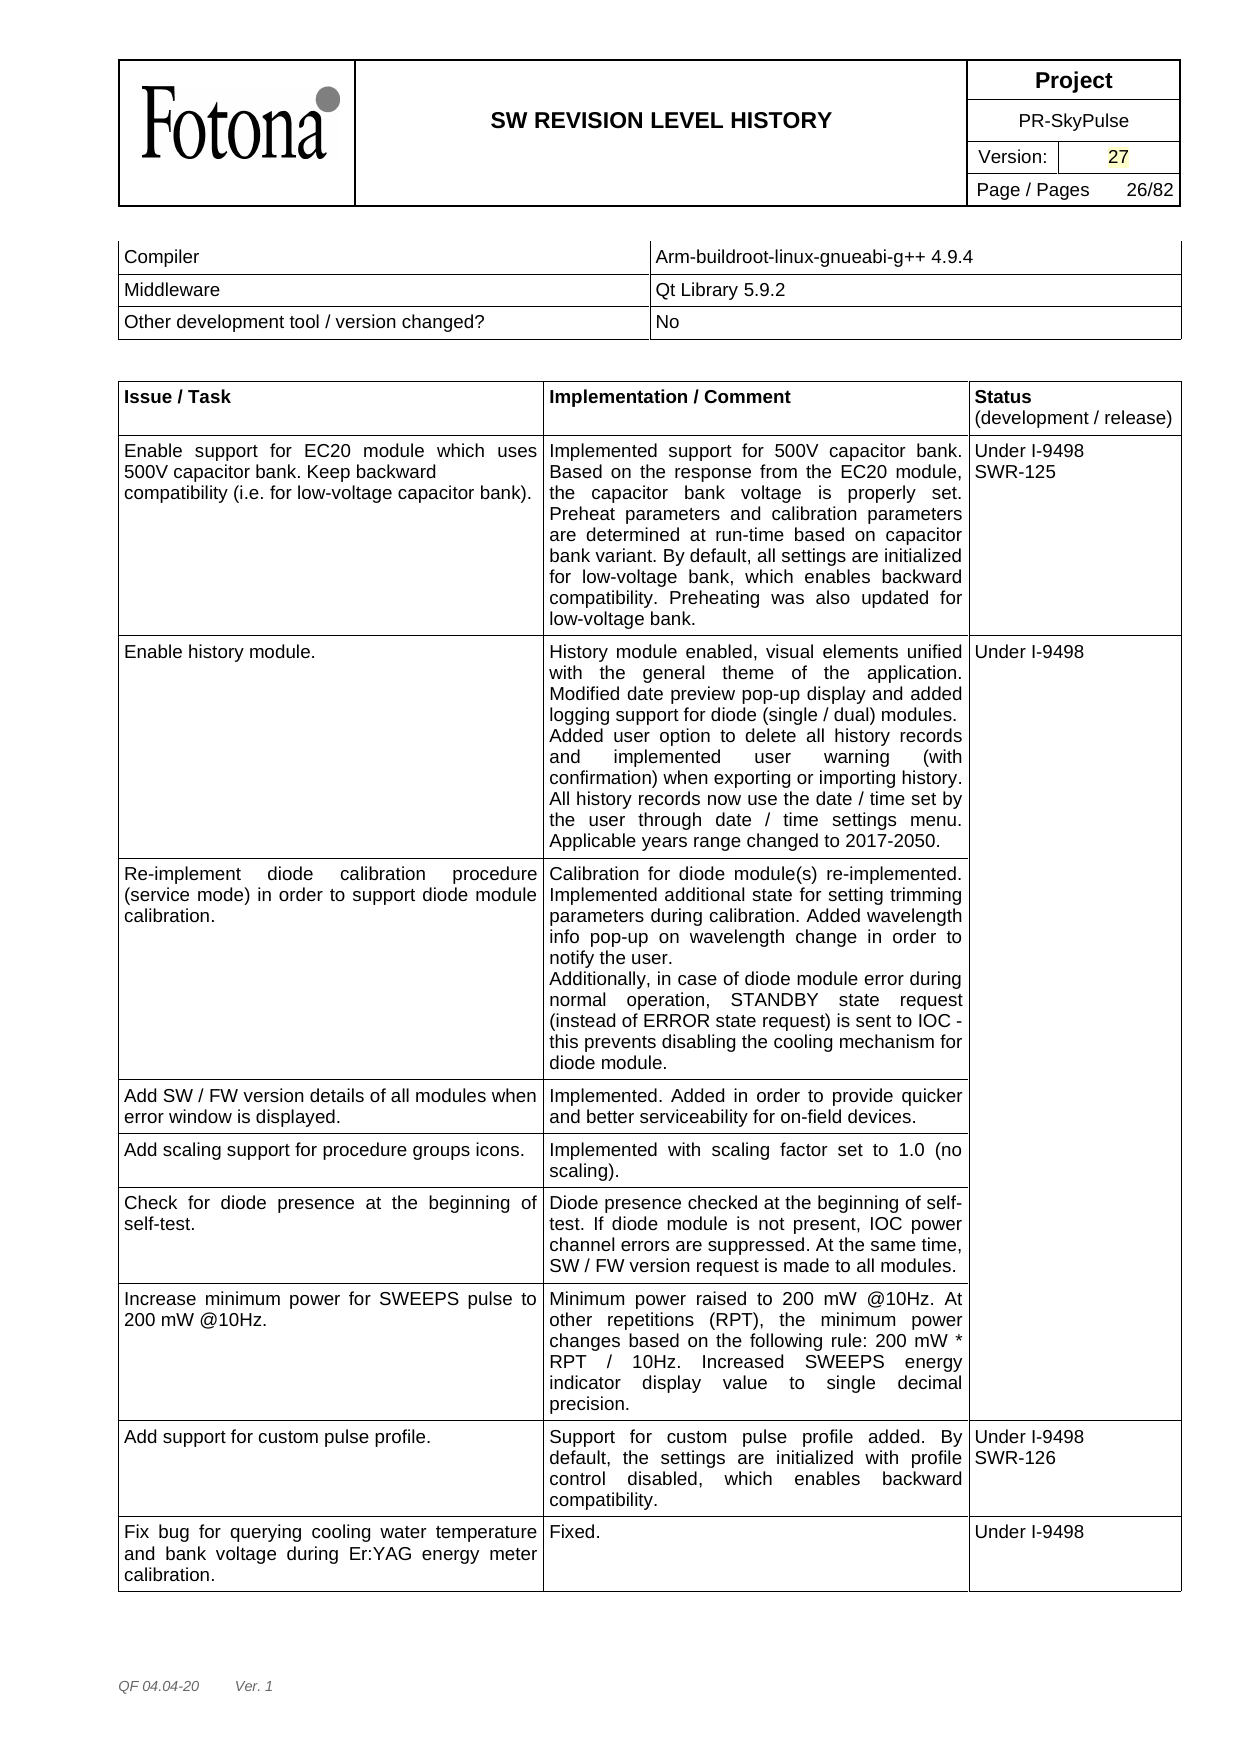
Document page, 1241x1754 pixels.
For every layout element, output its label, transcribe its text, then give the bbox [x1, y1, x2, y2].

table_cell Check for diode presence at the beginning of self-test. [119, 1188, 543, 1283]
table_cell Minimum power raised to 200 mW @10Hz. At other repetitions (RPT), the minimum power changes based on the following rule: 200 mW * RPT / 10Hz. Increased SWEEPS energy indicator display value to single decimal precision. [544, 1284, 968, 1420]
table_cell Add support for custom pulse profile. [119, 1421, 543, 1516]
table_header Implementation / Comment [544, 382, 968, 435]
table_cell Implemented. Added in order to provide quicker and better serviceability for on-field devices. [544, 1080, 968, 1133]
table_cell Implemented with scaling factor set to 1.0 (no scaling). [544, 1134, 968, 1187]
table_cell Other development tool / version changed? [119, 307, 649, 339]
table_cell Middleware [119, 275, 649, 306]
table_cell No [651, 307, 1181, 339]
table_cell Under I-9498 SWR-126 [970, 1421, 1181, 1516]
table_cell Add SW / FW version details of all modules when error window is displayed. [119, 1080, 543, 1133]
table_cell Fix bug for querying cooling water temperature and bank voltage during Er:YAG energy meter calibration. [119, 1517, 543, 1591]
table_cell History module enabled, visual elements unified with the general theme of the application. Modified date preview pop-up display and added logging support for diode (single / dual) modules. Added user option to delete all history records and implemented user warning (with confirmation) when exporting or importing history. All history records now use the date / time set by the user through date / time settings menu. Applicable years range changed to 2017-2050. [544, 636, 968, 858]
table_cell Compiler [119, 241, 649, 274]
table_cell Implemented support for 500V capacitor bank. Based on the response from the EC20 module, the capacitor bank voltage is properly set. Preheat parameters and calibration parameters are determined at run-time based on capacitor bank variant. By default, all settings are initialized for low-voltage bank, which enables backward compatibility. Preheating was also updated for low-voltage bank. [544, 436, 968, 635]
table_cell Under I-9498 SWR-125 [970, 436, 1181, 635]
table_header Status (development / release) [970, 382, 1181, 435]
table_cell Under I-9498 [970, 636, 1181, 1420]
table_header Issue / Task [119, 382, 543, 435]
table_cell Under I-9498 [970, 1517, 1181, 1591]
table_cell Qt Library 5.9.2 [651, 275, 1181, 306]
table_cell Diode presence checked at the beginning of self-test. If diode module is not present, IOC power channel errors are suppressed. At the same time, SW / FW version request is made to all modules. [544, 1188, 968, 1283]
table_cell Calibration for diode module(s) re-implemented. Implemented additional state for setting trimming parameters during calibration. Added wavelength info pop-up on wavelength change in order to notify the user. Additionally, in case of diode module error during normal operation, STANDBY state request (instead of ERROR state request) is sent to IOC - this prevents disabling the cooling mechanism for diode module. [544, 859, 968, 1079]
table_cell Add scaling support for procedure groups icons. [119, 1134, 543, 1187]
table_cell Enable support for EC20 module which uses 500V capacitor bank. Keep backward compatibility (i.e. for low-voltage capacitor bank). [119, 436, 543, 635]
table_cell Enable history module. [119, 636, 543, 858]
table_cell Fixed. [544, 1517, 968, 1591]
table_cell Support for custom pulse profile added. By default, the settings are initialized with profile control disabled, which enables backward compatibility. [544, 1421, 968, 1516]
table_cell Increase minimum power for SWEEPS pulse to 200 mW @10Hz. [119, 1284, 543, 1420]
table_cell Arm-buildroot-linux-gnueabi-g++ 4.9.4 [651, 241, 1181, 274]
table_cell Re-implement diode calibration procedure (service mode) in order to support diode module calibration. [119, 859, 543, 1079]
